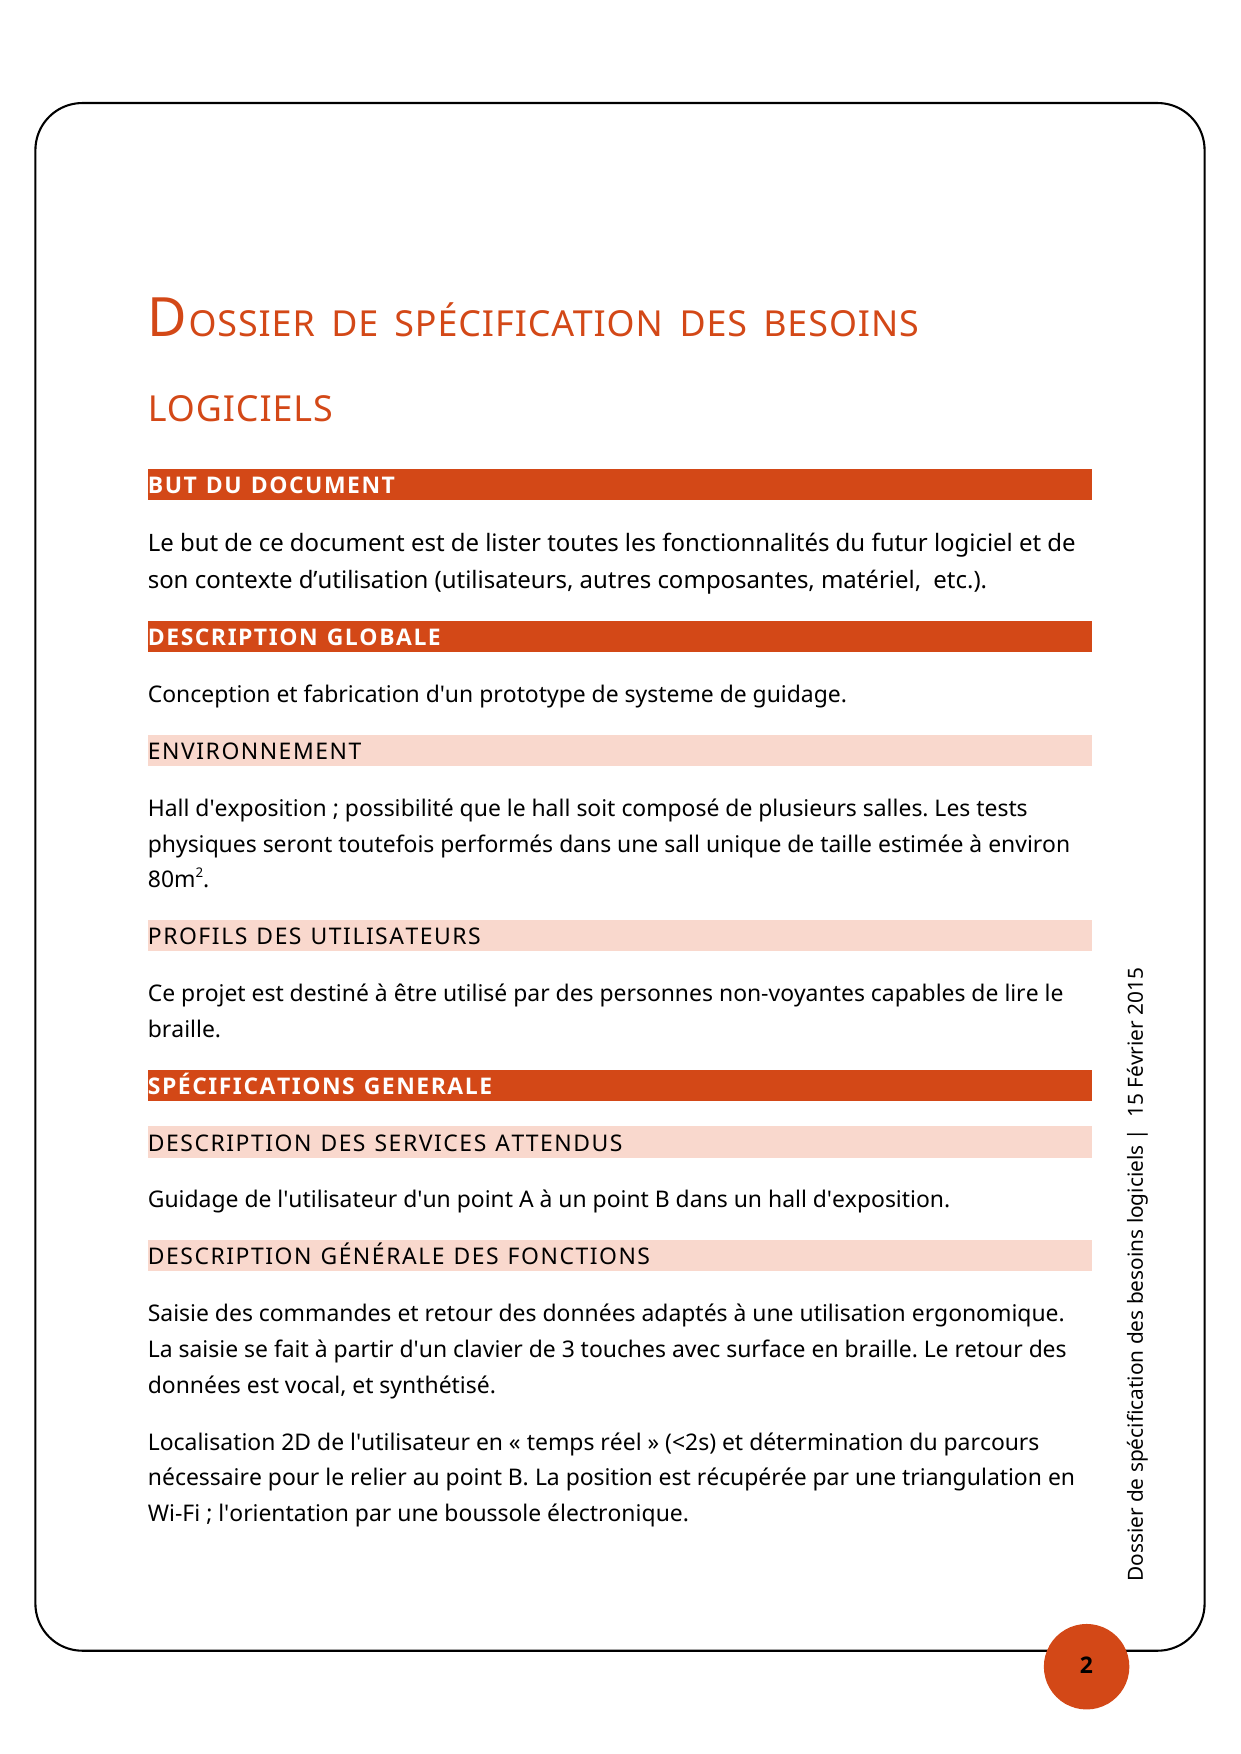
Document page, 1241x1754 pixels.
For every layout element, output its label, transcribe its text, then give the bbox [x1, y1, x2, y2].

text Localisation 2D de l'utilisateur en « temps réel » (<2s) et détermination du parcours nécessaire pour le relier au point B. La position est récupérée par une triangulation en Wi-Fi ; l'orientation par une boussole électronique. [148, 1425, 1092, 1528]
subtitle But du document [148, 469, 1092, 500]
text Saisie des commandes et retour des données adaptés à une utilisation ergonomique. La saisie se fait à partir d'un clavier de 3 touches avec surface en braille. Le retour des données est vocal, et synthétisé. [148, 1297, 1092, 1400]
text Conception et fabrication d'un prototype de systeme de guidage. [148, 678, 1092, 709]
text Hall d'exposition ; possibilité que le hall soit composé de plusieurs salles. Les tests physiques seront toutefois performés dans une sall unique de taille estimée à environ 80m2. [148, 792, 1092, 895]
text Ce projet est destiné à être utilisé par des personnes non-voyantes capables de lire le braille. [148, 977, 1092, 1044]
subtitle Description générale des fonctions [148, 1240, 1092, 1271]
subtitle Description des services attendus [148, 1126, 1092, 1158]
text Le but de ce document est de lister toutes les fonctionnalités du futur logiciel et de son contexte d’utilisation (utilisateurs, autres composantes, matériel, etc.). [148, 526, 1092, 596]
subtitle Dossier de spécification des besoins logiciels [148, 278, 1092, 437]
subtitle Spécifications generale [148, 1070, 1092, 1101]
subtitle Environnement [148, 735, 1092, 766]
text Guidage de l'utilisateur d'un point A à un point B dans un hall d'exposition. [148, 1183, 1092, 1214]
subtitle Profils des utilisateurs [148, 920, 1092, 951]
subtitle Description Globale [148, 621, 1092, 652]
